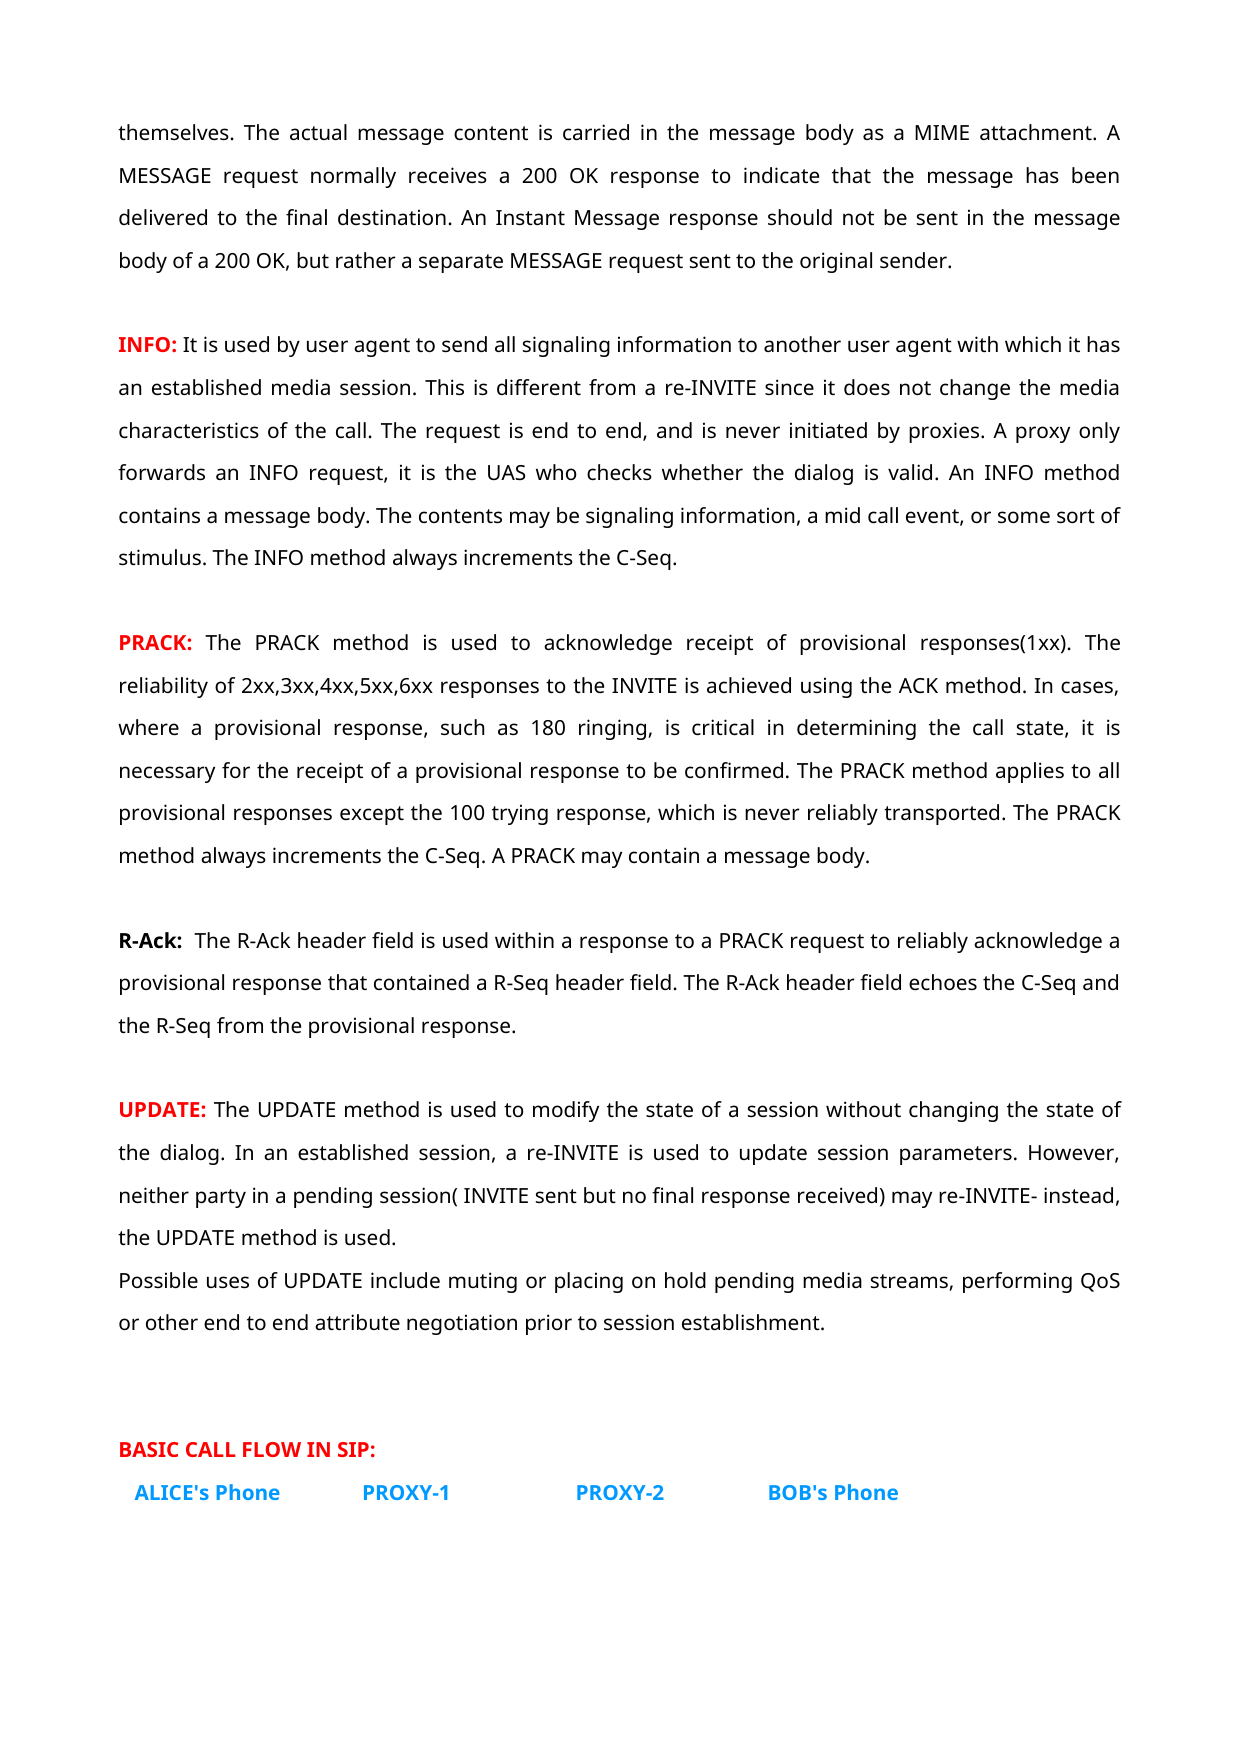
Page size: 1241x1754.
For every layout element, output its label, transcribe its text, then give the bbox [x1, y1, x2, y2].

text BASIC CALL FLOW IN SIP: [118, 1435, 1122, 1463]
text R-Ack: The R-Ack header field is used within a response to a PRACK request to reliably acknowledge a provisional response that contained a R-Seq header field. The R-Ack header field echoes the C-Seq and the R-Seq from the provisional response. [118, 926, 1122, 1039]
text UPDATE: The UPDATE method is used to modify the state of a session without changing the state of the dialog. In an established session, a re-INVITE is used to update session parameters. However, neither party in a pending session( INVITE sent but no final response received) may re-INVITE- instead, the UPDATE method is used. [118, 1096, 1122, 1252]
text PRACK: The PRACK method is used to acknowledge receipt of provisional responses(1xx). The reliability of 2xx,3xx,4xx,5xx,6xx responses to the INVITE is achieved using the ACK method. In cases, where a provisional response, such as 180 ringing, is critical in determining the call state, it is necessary for the receipt of a provisional response to be confirmed. The PRACK method applies to all provisional responses except the 100 trying response, which is never reliably transported. The PRACK method always increments the C-Seq. A PRACK may contain a message body. [118, 628, 1122, 869]
text ALICE's Phone PROXY-1 PROXY-2 BOB's Phone [118, 1478, 1122, 1506]
text INFO: It is used by user agent to send all signaling information to another user agent with which it has an established media session. This is different from a re-INVITE since it does not change the media characteristics of the call. The request is end to end, and is never initiated by proxies. A proxy only forwards an INFO request, it is the UAS who checks whether the dialog is valid. An INFO method contains a message body. The contents may be signaling information, a mid call event, or some sort of stimulus. The INFO method always increments the C-Seq. [118, 331, 1122, 572]
text Possible uses of UPDATE include muting or placing on hold pending media streams, performing QoS or other end to end attribute negotiation prior to session establishment. [118, 1266, 1122, 1337]
text themselves. The actual message content is carried in the message body as a MIME attachment. A MESSAGE request normally receives a 200 OK response to indicate that the message has been delivered to the final destination. An Instant Message response should not be sent in the message body of a 200 OK, but rather a separate MESSAGE request sent to the original sender. [118, 118, 1122, 274]
